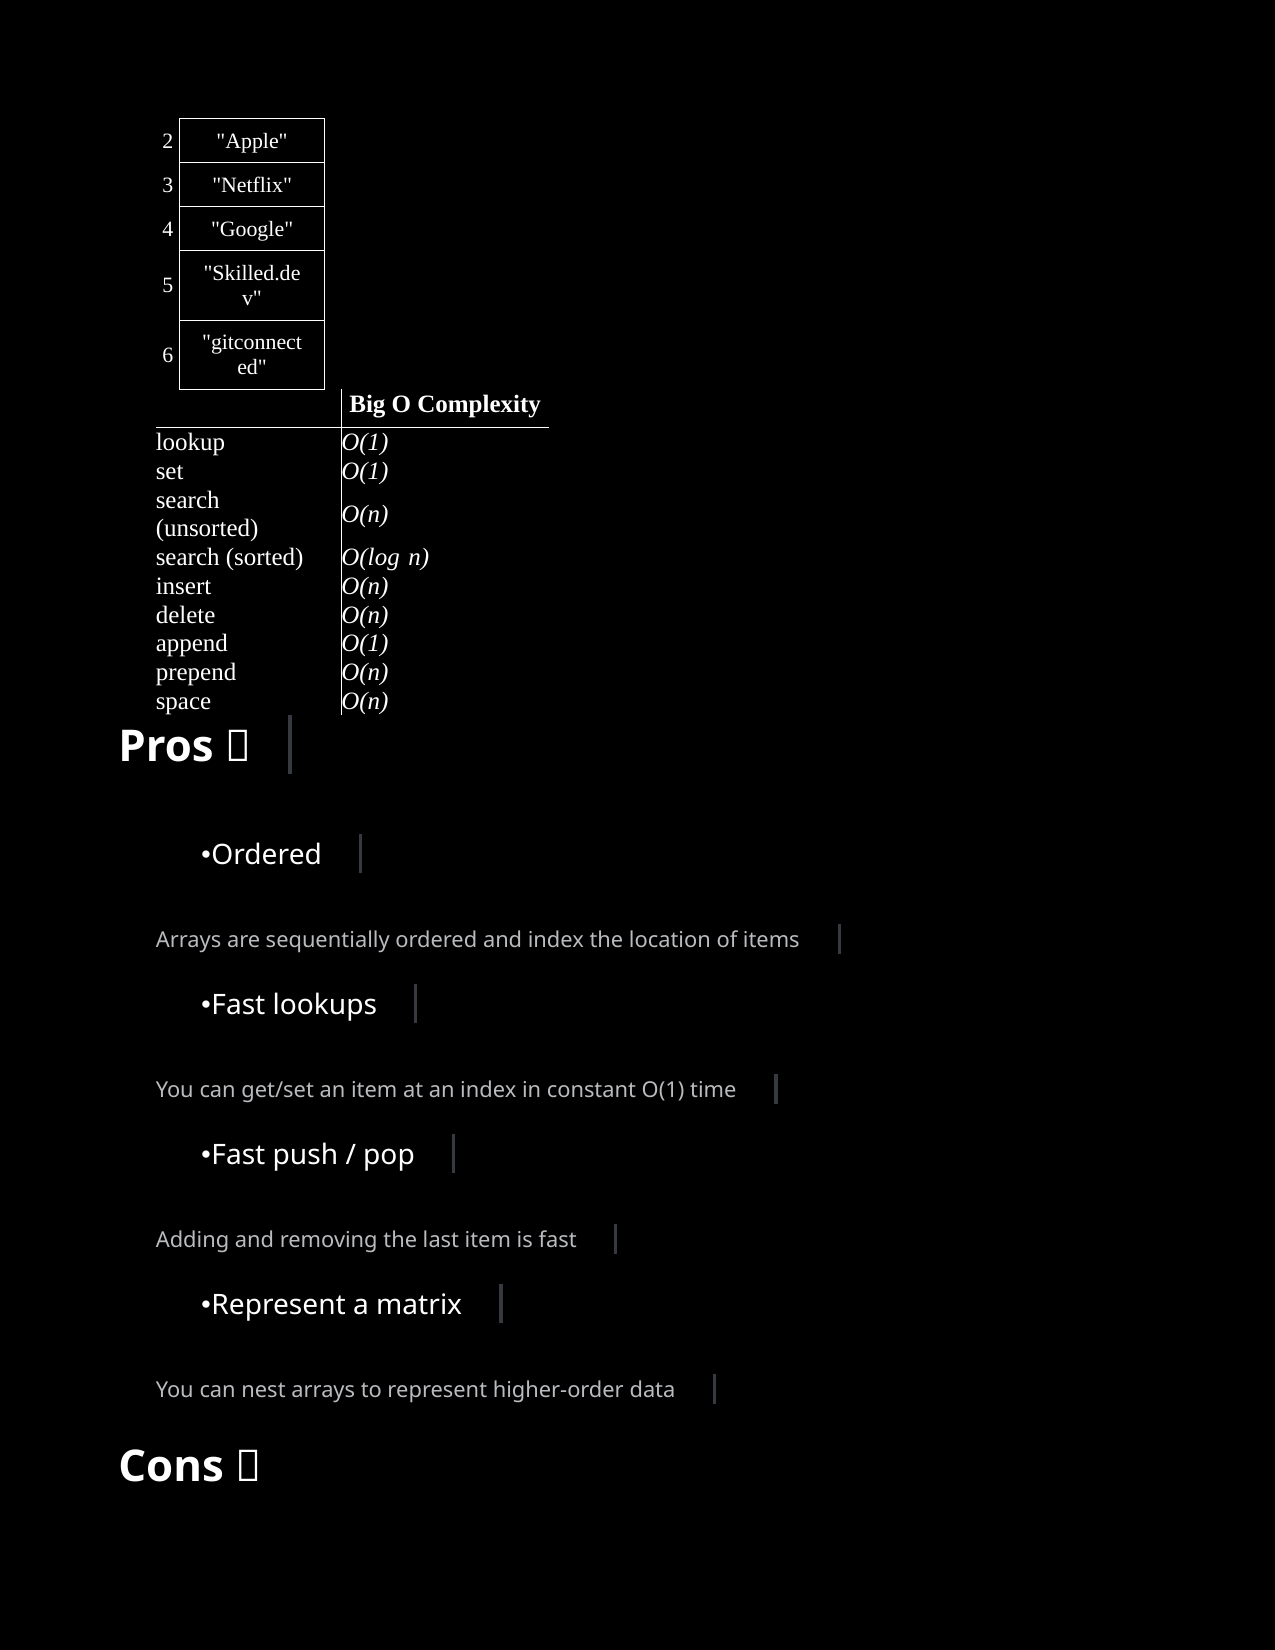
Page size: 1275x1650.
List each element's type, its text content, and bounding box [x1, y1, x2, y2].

table_cell lookup [156, 428, 341, 456]
list You can get/set an item at an index in constant O(1) time [126, 1074, 774, 1104]
table_cell delete [156, 600, 341, 628]
table_cell O(n) [342, 485, 549, 542]
table_cell set [156, 456, 341, 485]
list Represent a matrix [201, 1284, 499, 1323]
table_cell "Google" [180, 207, 324, 250]
table_cell space [156, 686, 341, 715]
table_cell insert [156, 571, 341, 600]
table_cell O(n) [342, 571, 549, 600]
list [417, 984, 1119, 1023]
list [503, 1284, 1119, 1323]
table_cell "Apple" [180, 119, 324, 162]
table_cell 5 [156, 250, 179, 319]
table_header Big O Complexity [342, 389, 549, 427]
list [362, 834, 1119, 873]
list Arrays are sequentially ordered and index the location of items [126, 924, 838, 954]
table_cell append [156, 629, 341, 657]
table_cell O(1) [342, 428, 549, 456]
table_cell search (sorted) [156, 542, 341, 571]
text [292, 715, 1157, 774]
table_cell O(1) [342, 456, 549, 485]
list [778, 1074, 1157, 1104]
list Ordered [201, 834, 359, 873]
list [455, 1134, 1119, 1173]
table_cell O(n) [342, 657, 549, 686]
table_cell prepend [156, 657, 341, 686]
list Adding and removing the last item is fast [126, 1224, 614, 1254]
table_cell search (unsorted) [156, 485, 341, 542]
list Fast lookups [201, 984, 414, 1023]
list Fast push / pop [201, 1134, 452, 1173]
table_cell O(n) [342, 686, 549, 715]
table_cell "Netflix" [180, 163, 324, 206]
table_cell O(n) [342, 600, 549, 628]
table_header [156, 389, 341, 427]
list [716, 1374, 1157, 1404]
text Cons 🤕 [118, 1434, 1157, 1494]
table_cell 6 [156, 320, 179, 389]
table_cell 4 [156, 206, 179, 250]
list [617, 1224, 1157, 1254]
table_cell 2 [156, 118, 179, 162]
table_cell "gitconnected" [180, 321, 324, 389]
text Pros 🔥 [118, 715, 288, 774]
list You can nest arrays to represent higher-order data [126, 1374, 713, 1404]
table_cell O(log n) [342, 542, 549, 571]
list [841, 924, 1157, 954]
table_cell 3 [156, 162, 179, 206]
table_cell "Skilled.dev" [180, 251, 324, 319]
table_cell O(1) [342, 629, 549, 657]
